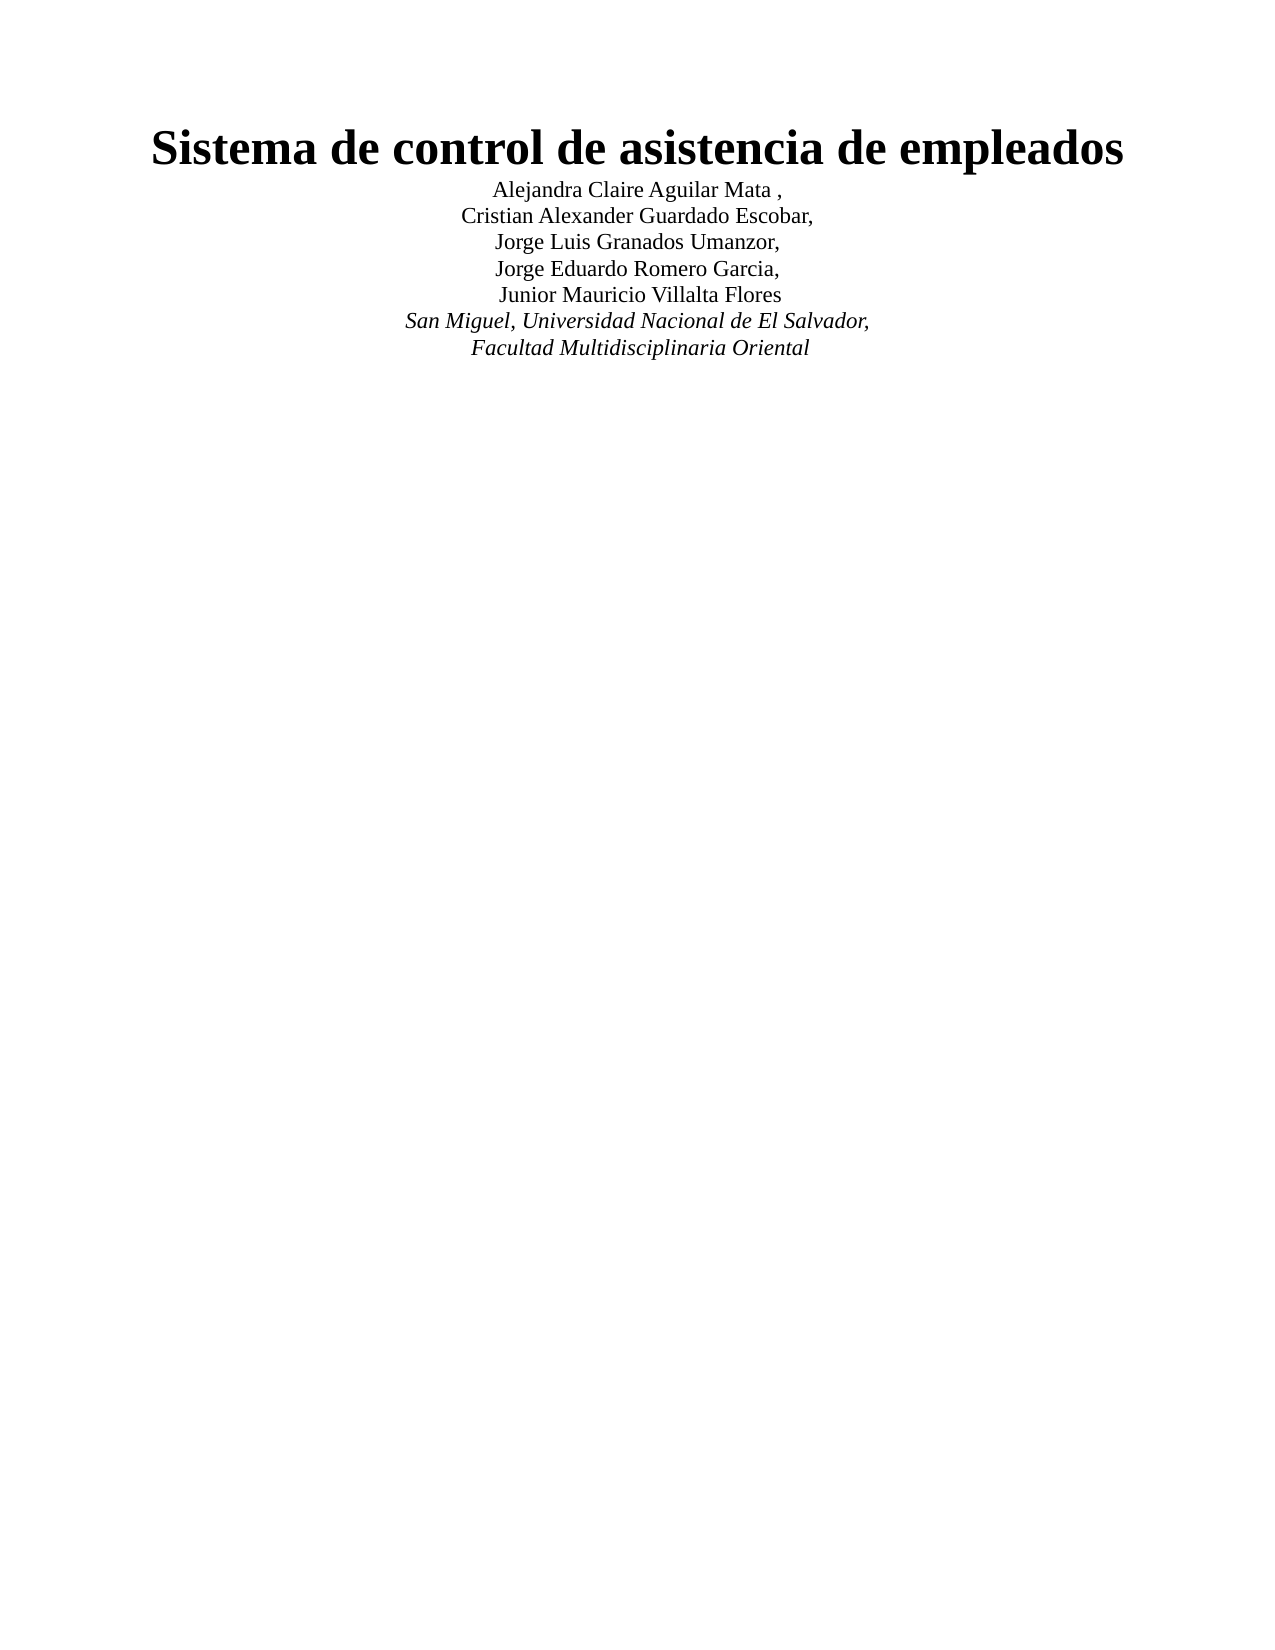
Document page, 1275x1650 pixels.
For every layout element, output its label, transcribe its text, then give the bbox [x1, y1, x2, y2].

text Sistema de control de asistencia de empleados [118, 118, 1157, 176]
text Facultad Multidisciplinaria Oriental [118, 334, 1157, 360]
text Alejandra Claire Aguilar Mata , [118, 176, 1157, 202]
text Jorge Luis Granados Umanzor, [118, 228, 1157, 255]
text Cristian Alexander Guardado Escobar, [118, 202, 1157, 228]
text San Miguel, Universidad Nacional de El Salvador, [118, 307, 1157, 334]
text Junior Mauricio Villalta Flores [118, 281, 1157, 307]
text Jorge Eduardo Romero Garcia, [118, 255, 1157, 281]
